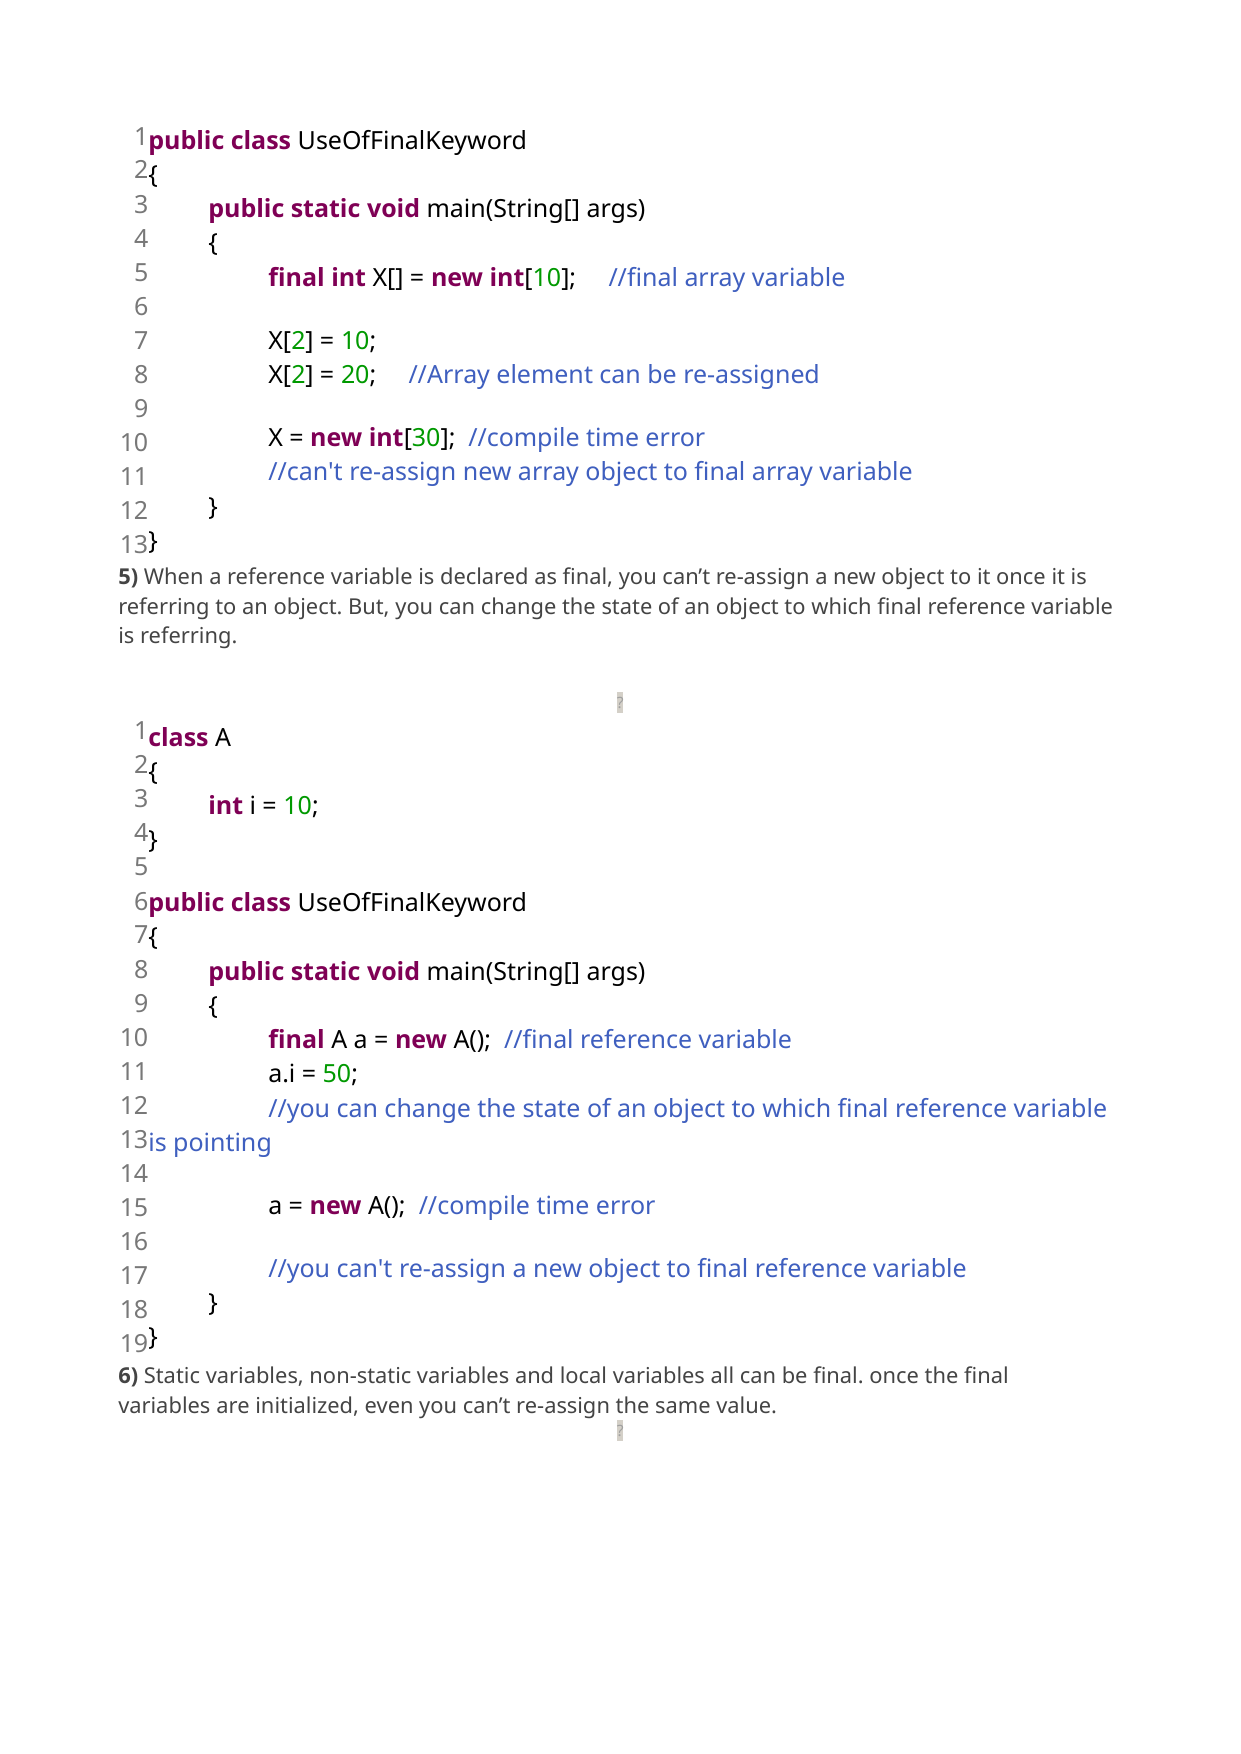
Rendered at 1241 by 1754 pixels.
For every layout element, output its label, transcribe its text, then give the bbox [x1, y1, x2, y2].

table_header class A { int i = 10; } public class UseOfFinalKeyword { public static void main(String[] args) { final A a = new A(); //final reference variable a.i = 50; //you can change the state of an object to which final reference variable is pointing a = new A(); //compile time error //you can't re-assign a new object to final reference variable } } [148, 713, 1122, 1360]
text ? [118, 1419, 1122, 1441]
text 5) When a reference variable is declared as final, you can’t re-assign a new object to it once it is referring to an object. But, you can change the state of an object to which final reference variable is referring. [118, 561, 1122, 650]
table_header 1 2 3 4 5 6 7 8 9 10 11 12 13 [118, 118, 148, 561]
table_header 1 2 3 4 5 6 7 8 9 10 11 12 13 14 15 16 17 18 19 [118, 713, 148, 1360]
text 6) Static variables, non-static variables and local variables all can be final. once the final variables are initialized, even you can’t re-assign the same value. [118, 1360, 1122, 1419]
table_header public class UseOfFinalKeyword { public static void main(String[] args) { final int X[] = new int[10]; //final array variable X[2] = 10; X[2] = 20; //Array element can be re-assigned X = new int[30]; //compile time error //can't re-assign new array object to final array variable } } [148, 118, 1078, 561]
text ? [118, 692, 1122, 713]
